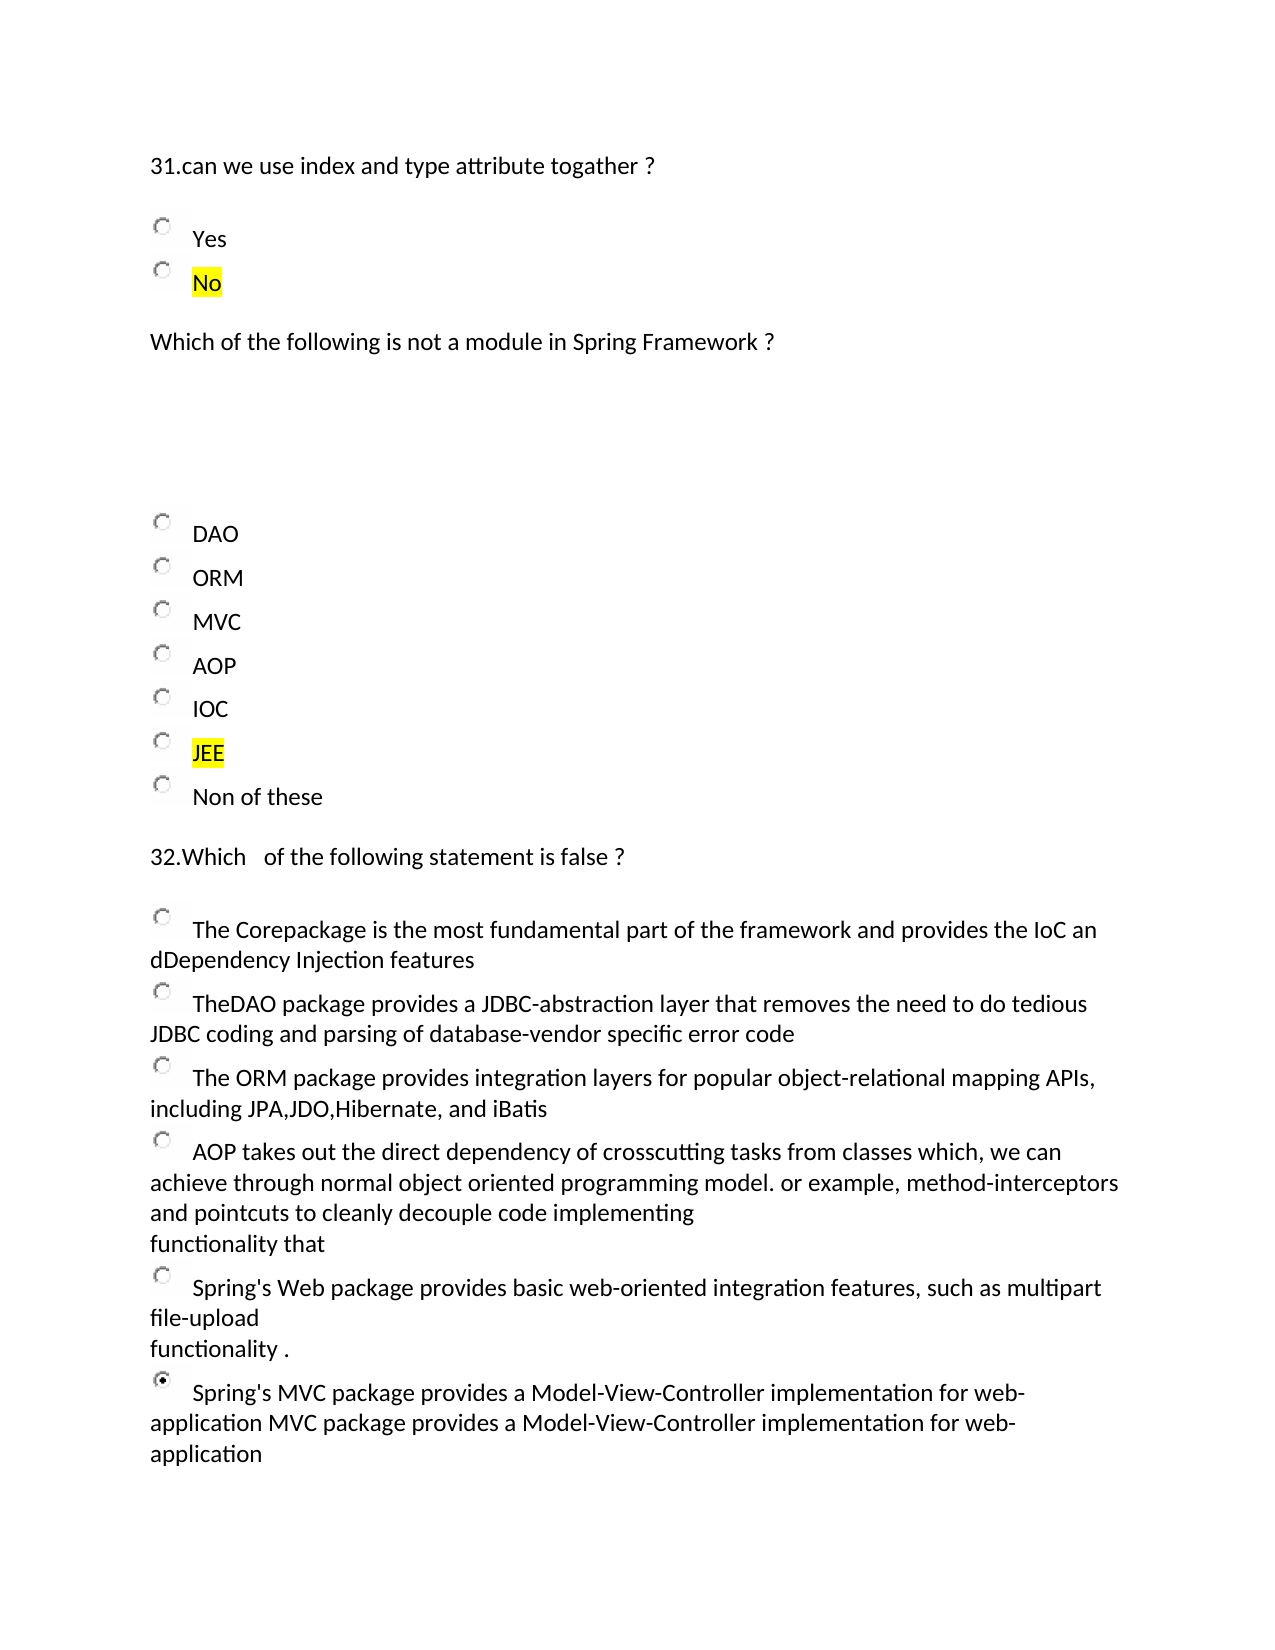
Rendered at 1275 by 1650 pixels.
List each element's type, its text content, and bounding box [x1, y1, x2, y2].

picture [150, 505, 193, 543]
text Spring's MVC package provides a Model-View-Controller implementation for web-application MVC package provides a Model-View-Controller implementation for web-application [150, 1363, 1125, 1468]
text Which of the following is not a module in Spring Framework ? [150, 326, 1125, 357]
text The ORM package provides integration layers for popular object-relational mapping APIs, including JPA,JDO,Hibernate, and iBatis [150, 1049, 1125, 1123]
picture [150, 592, 193, 631]
text TheDAO package provides a JDBC-abstraction layer that removes the need to do tedious JDBC coding and parsing of database-vendor specific error code [150, 975, 1125, 1049]
text Non of these [150, 768, 1125, 812]
picture [150, 680, 193, 718]
picture [150, 1123, 193, 1161]
text 32.Which of the following statement is false ? [150, 841, 1125, 871]
picture [150, 253, 193, 291]
picture [150, 974, 193, 1013]
text ORM [150, 549, 1125, 593]
picture [150, 636, 193, 675]
text The Corepackage is the most fundamental part of the framework and provides the IoC an dDependency Injection features [150, 901, 1125, 975]
text MVC [150, 593, 1125, 637]
text 31.can we use index and type attribute togather ? [150, 150, 1125, 181]
picture [150, 209, 193, 248]
picture [150, 767, 193, 806]
text JEE [150, 724, 1125, 768]
picture [150, 1258, 193, 1297]
picture [150, 1363, 193, 1401]
text DAO [150, 505, 1125, 549]
picture [150, 1049, 193, 1087]
text Yes [150, 210, 1125, 253]
text No [150, 253, 1125, 297]
text AOP [150, 637, 1125, 680]
text IOC [150, 680, 1125, 724]
picture [150, 549, 193, 587]
text AOP takes out the direct dependency of crosscutting tasks from classes which, we can achieve through normal object oriented programming model. or example, method-interceptors and pointcuts to cleanly decouple code implementing functionality that [150, 1123, 1125, 1259]
text Spring's Web package provides basic web-oriented integration features, such as multipart file-upload functionality . [150, 1259, 1125, 1363]
picture [150, 724, 193, 762]
picture [150, 900, 193, 938]
